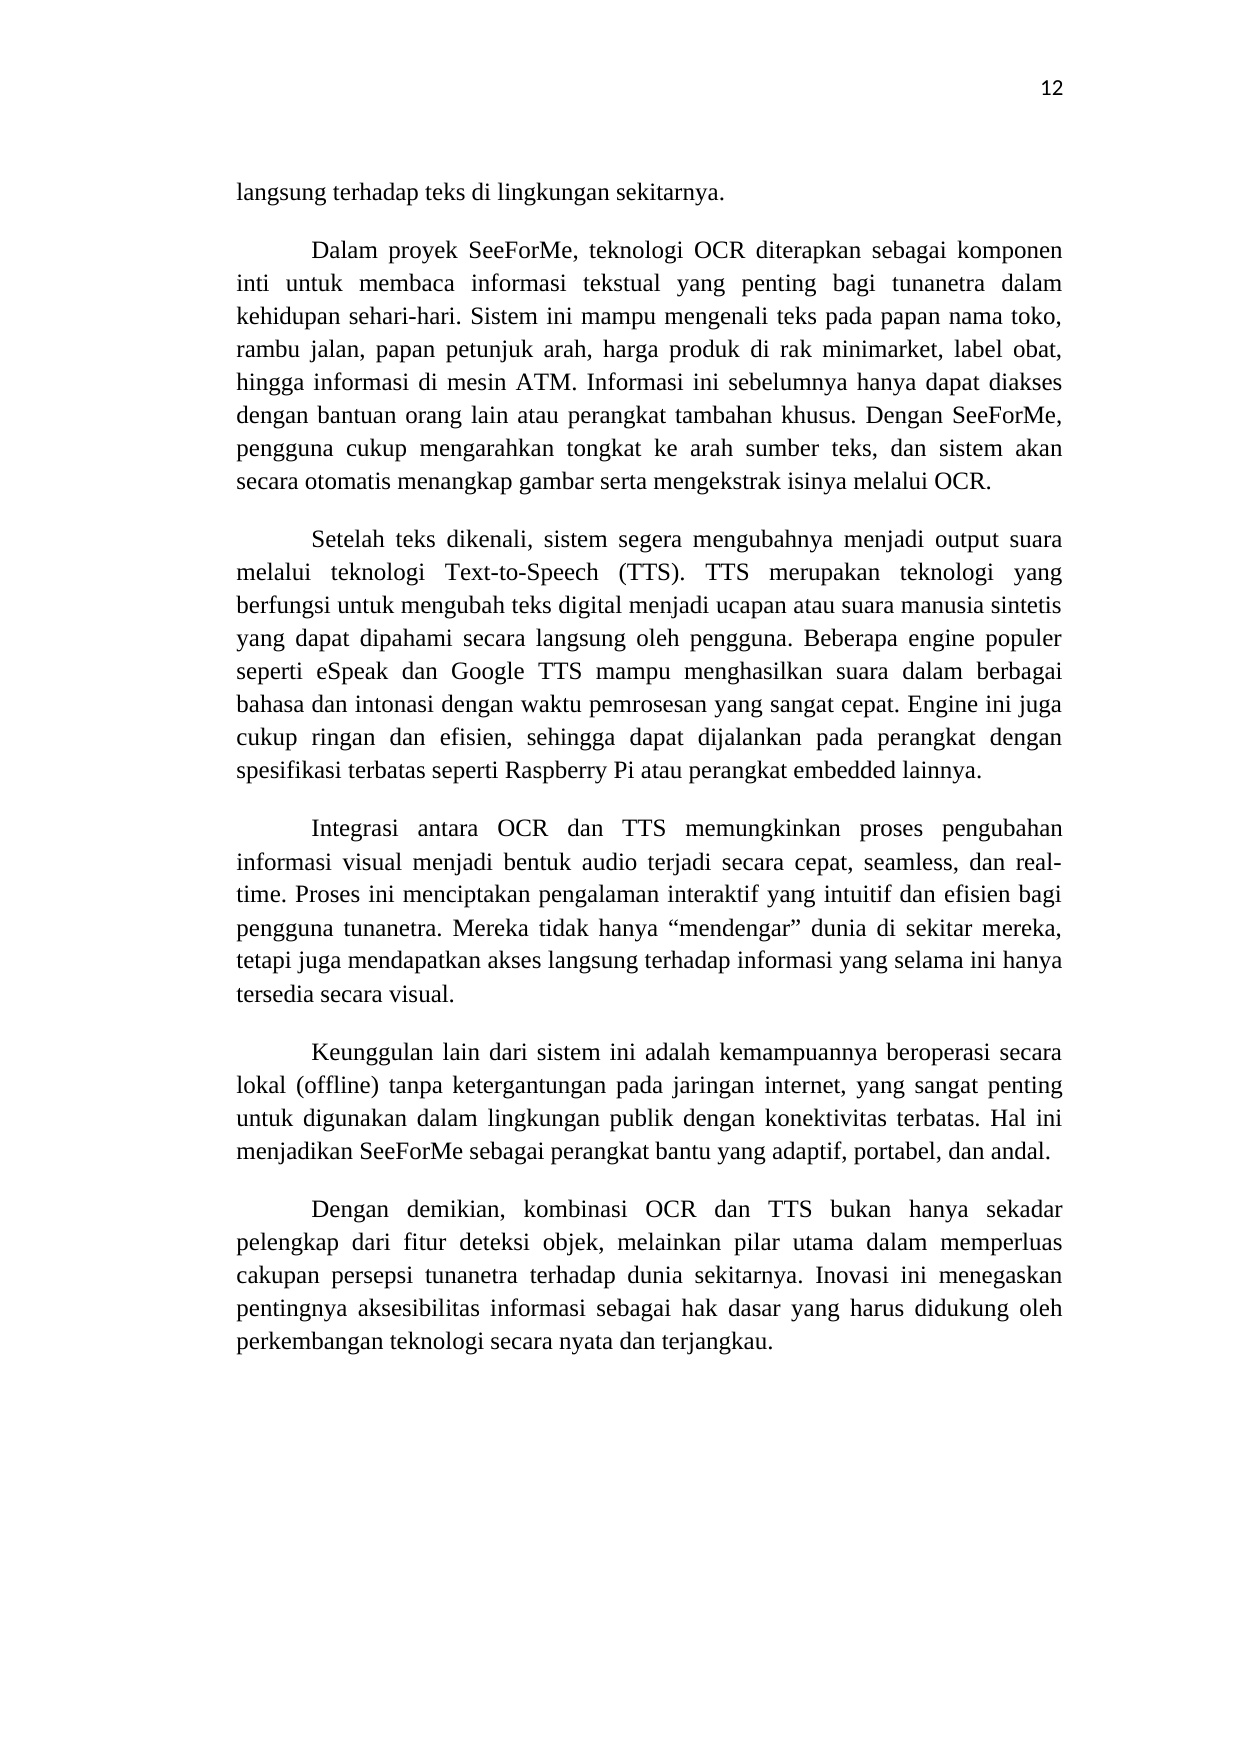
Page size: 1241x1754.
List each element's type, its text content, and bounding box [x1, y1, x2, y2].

text langsung terhadap teks di lingkungan sekitarnya. [236, 177, 1063, 206]
text Keunggulan lain dari sistem ini adalah kemampuannya beroperasi secara lokal (offline) tanpa ketergantungan pada jaringan internet, yang sangat penting untuk digunakan dalam lingkungan publik dengan konektivitas terbatas. Hal ini menjadikan SeeForMe sebagai perangkat bantu yang adaptif, portabel, dan andal. [236, 1037, 1063, 1164]
text Dalam proyek SeeForMe, teknologi OCR diterapkan sebagai komponen inti untuk membaca informasi tekstual yang penting bagi tunanetra dalam kehidupan sehari-hari. Sistem ini mampu mengenali teks pada papan nama toko, rambu jalan, papan petunjuk arah, harga produk di rak minimarket, label obat, hingga informasi di mesin ATM. Informasi ini sebelumnya hanya dapat diakses dengan bantuan orang lain atau perangkat tambahan khusus. Dengan SeeForMe, pengguna cukup mengarahkan tongkat ke arah sumber teks, dan sistem akan secara otomatis menangkap gambar serta mengekstrak isinya melalui OCR. [236, 235, 1063, 495]
text Integrasi antara OCR dan TTS memungkinkan proses pengubahan informasi visual menjadi bentuk audio terjadi secara cepat, seamless, dan real-time. Proses ini menciptakan pengalaman interaktif yang intuitif dan efisien bagi pengguna tunanetra. Mereka tidak hanya “mendengar” dunia di sekitar mereka, tetapi juga mendapatkan akses langsung terhadap informasi yang selama ini hanya tersedia secara visual. [236, 813, 1063, 1007]
text Dengan demikian, kombinasi OCR dan TTS bukan hanya sekadar pelengkap dari fitur deteksi objek, melainkan pilar utama dalam memperluas cakupan persepsi tunanetra terhadap dunia sekitarnya. Inovasi ini menegaskan pentingnya aksesibilitas informasi sebagai hak dasar yang harus didukung oleh perkembangan teknologi secara nyata dan terjangkau. [236, 1194, 1063, 1354]
text Setelah teks dikenali, sistem segera mengubahnya menjadi output suara melalui teknologi Text-to-Speech (TTS). TTS merupakan teknologi yang berfungsi untuk mengubah teks digital menjadi ucapan atau suara manusia sintetis yang dapat dipahami secara langsung oleh pengguna. Beberapa engine populer seperti eSpeak dan Google TTS mampu menghasilkan suara dalam berbagai bahasa dan intonasi dengan waktu pemrosesan yang sangat cepat. Engine ini juga cukup ringan dan efisien, sehingga dapat dijalankan pada perangkat dengan spesifikasi terbatas seperti Raspberry Pi atau perangkat embedded lainnya. [236, 524, 1063, 784]
